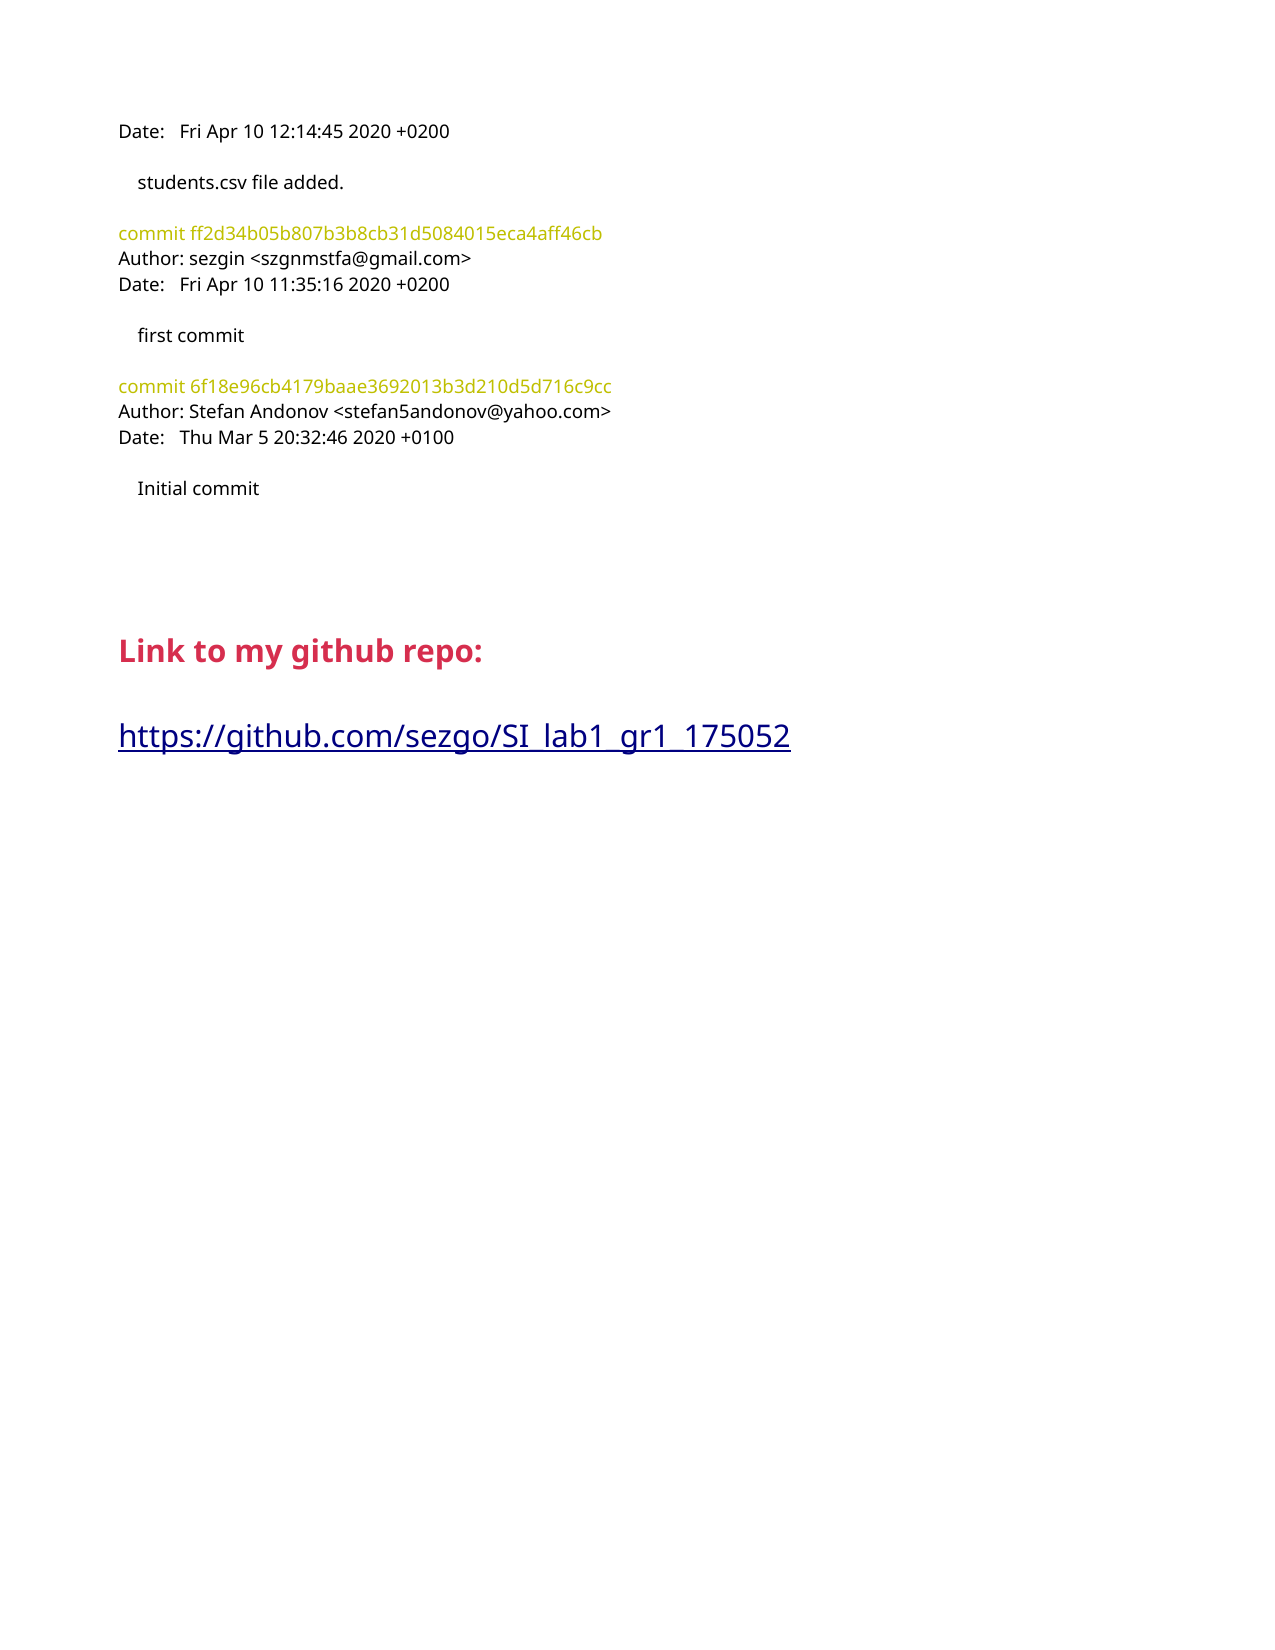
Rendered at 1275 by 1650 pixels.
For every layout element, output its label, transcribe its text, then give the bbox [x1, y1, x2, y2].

text students.csv file added. [118, 169, 1157, 195]
text Author: Stefan Andonov <stefan5andonov@yahoo.com> [118, 399, 1157, 424]
text https://github.com/sezgo/SI_lab1_gr1_175052 [118, 714, 1157, 756]
text Initial commit [118, 475, 1157, 501]
text Link to my github repo: [118, 628, 1157, 671]
text Date: Thu Mar 5 20:32:46 2020 +0100 [118, 424, 1157, 450]
text Date: Fri Apr 10 12:14:45 2020 +0200 [118, 118, 1157, 144]
text Date: Fri Apr 10 11:35:16 2020 +0200 [118, 271, 1157, 297]
text commit 6f18e96cb4179baae3692013b3d210d5d716c9cc [118, 373, 1157, 399]
text commit ff2d34b05b807b3b8cb31d5084015eca4aff46cb [118, 220, 1157, 246]
text first commit [118, 322, 1157, 348]
text Author: sezgin <szgnmstfa@gmail.com> [118, 246, 1157, 271]
